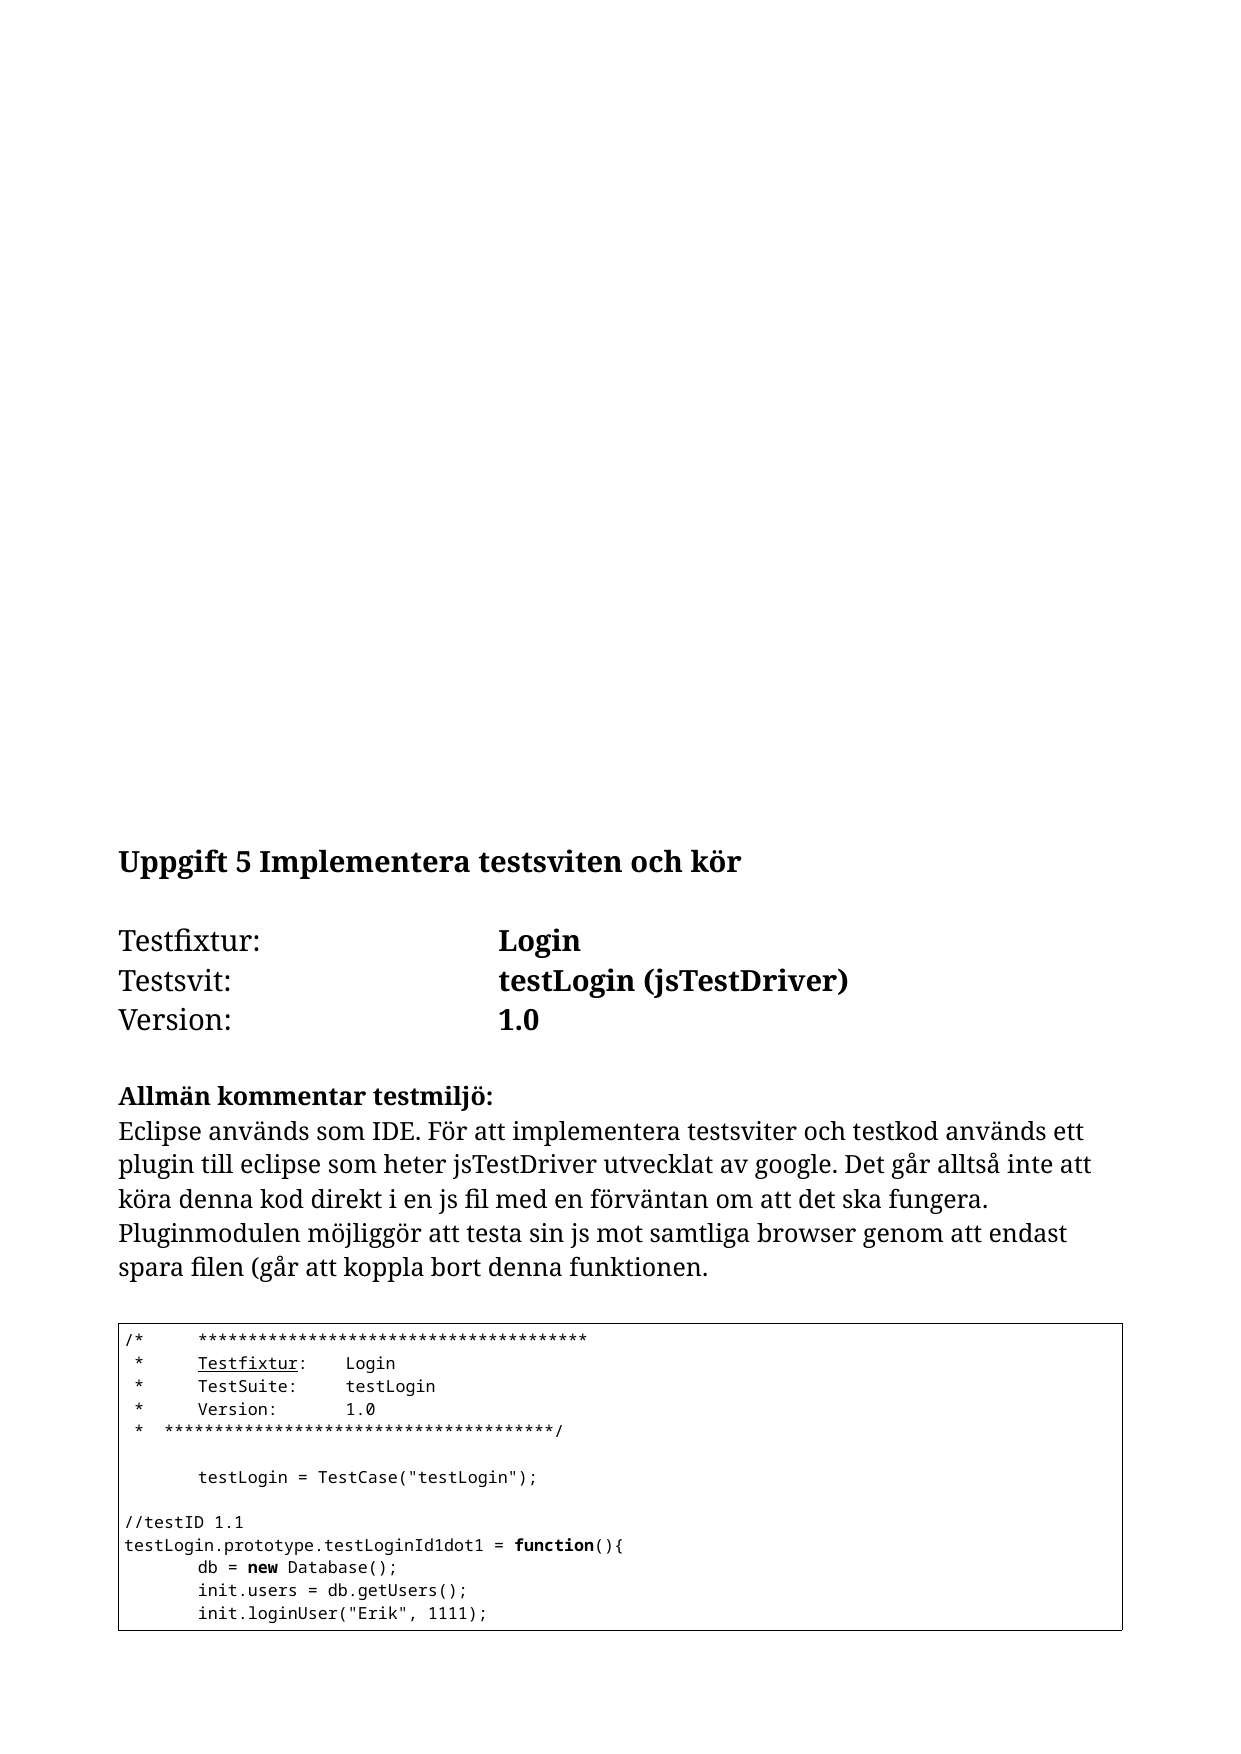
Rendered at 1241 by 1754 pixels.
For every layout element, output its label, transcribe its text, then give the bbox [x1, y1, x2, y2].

text Eclipse används som IDE. För att implementera testsviter och testkod används ett plugin till eclipse som heter jsTestDriver utvecklat av google. Det går alltså inte att köra denna kod direkt i en js fil med en förväntan om att det ska fungera. Pluginmodulen möjliggör att testa sin js mot samtliga browser genom att endast spara filen (går att koppla bort denna funktionen. [118, 1113, 1122, 1283]
text Uppgift 5 Implementera testsviten och kör [118, 841, 1122, 881]
text Allmän kommentar testmiljö: [118, 1079, 1122, 1113]
text Testfixtur: Login [118, 920, 1122, 960]
text Version: 1.0 [118, 1000, 1122, 1039]
table_header /* *************************************** * Testfixtur: Login * TestSuite: testLogin * Version: 1.0 * ***************************************/ testLogin = TestCase("testLogin"); //testID 1.1 testLogin.prototype.testLoginId1dot1 = function(){ db = new Database(); init.users = db.getUsers(); init.loginUser("Erik", 1111); [119, 1324, 1122, 1630]
text Testsvit: testLogin (jsTestDriver) [118, 960, 1122, 1000]
